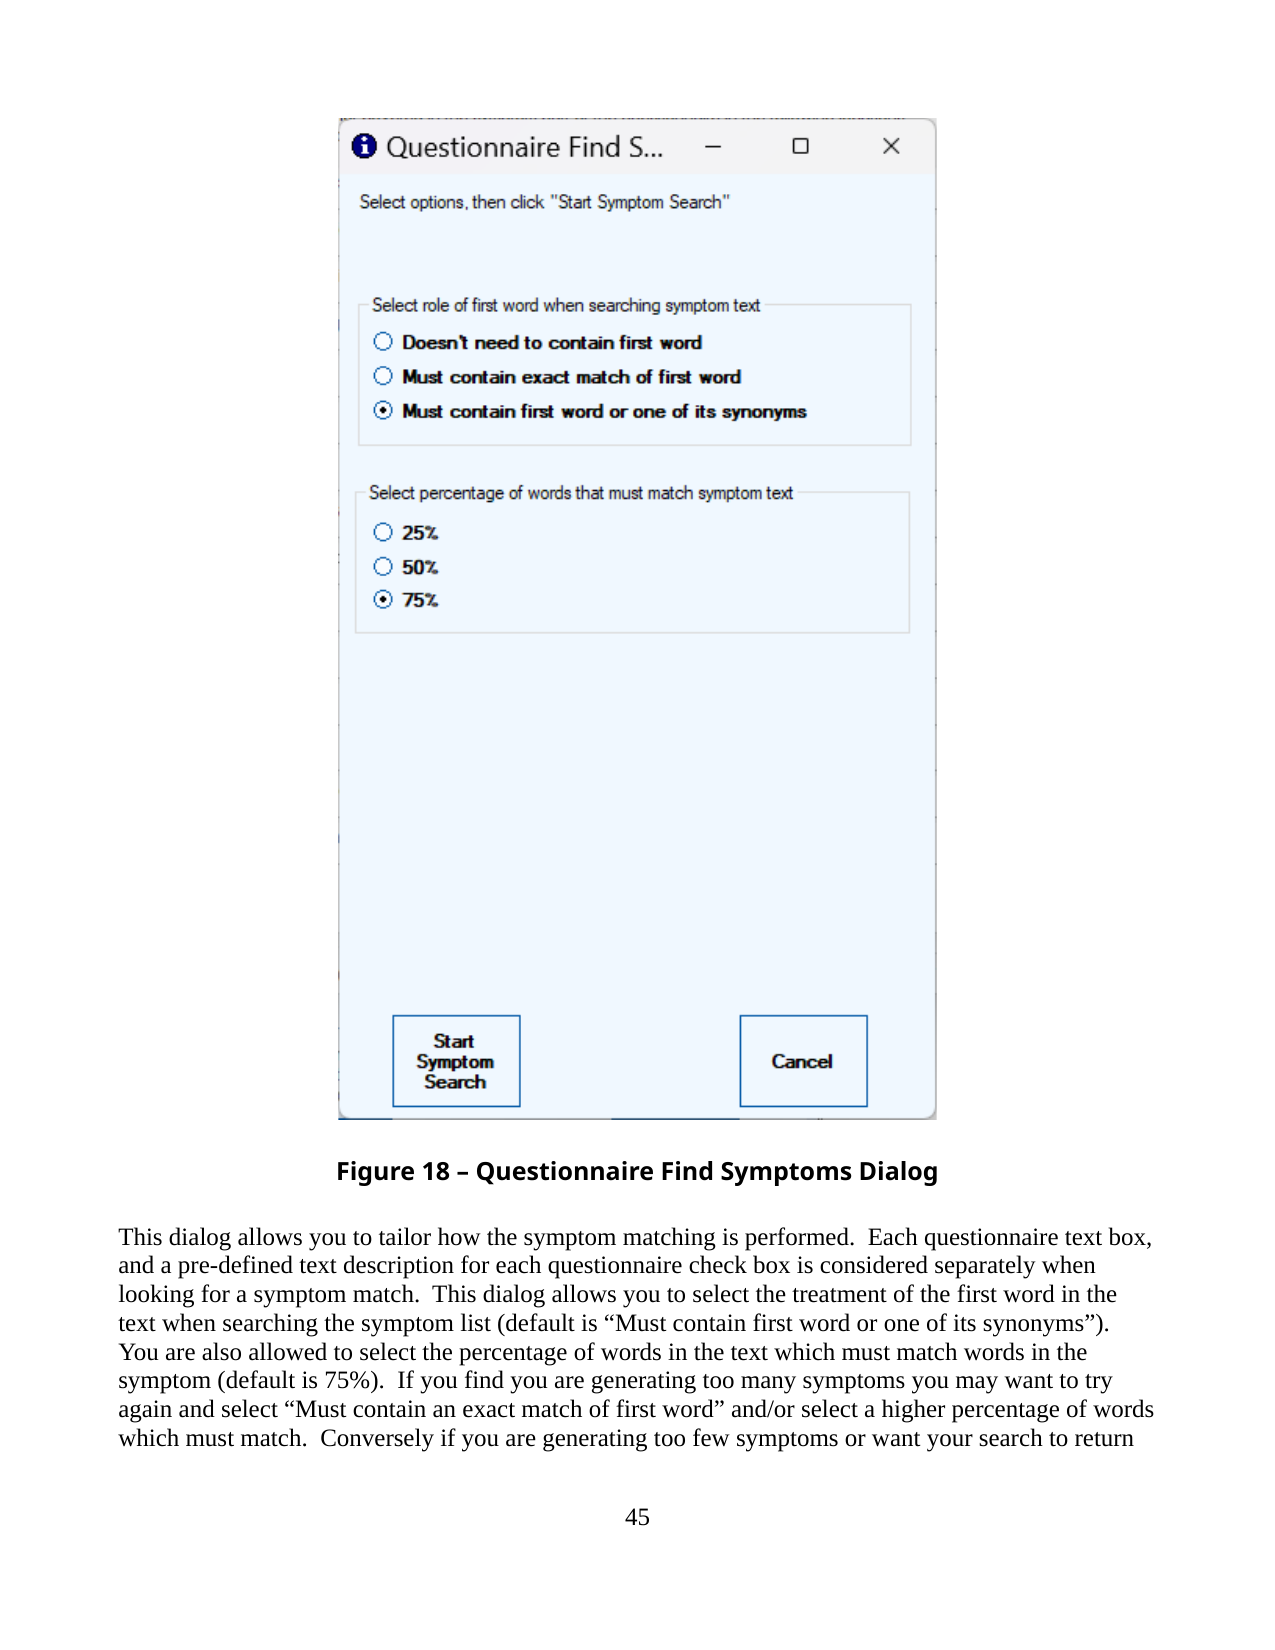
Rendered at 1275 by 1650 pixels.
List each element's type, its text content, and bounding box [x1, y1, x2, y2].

text Figure 18 – Questionnaire Find Symptoms Dialog [118, 1154, 1157, 1188]
picture [338, 118, 937, 1120]
text This dialog allows you to tailor how the symptom matching is performed. Each questionnaire text box, and a pre-defined text description for each questionnaire check box is considered separately when looking for a symptom match. This dialog allows you to select the treatment of the first word in the text when searching the symptom list (default is “Must contain first word or one of its synonyms”). You are also allowed to select the percentage of words in the text which must match words in the symptom (default is 75%). If you find you are generating too many symptoms you may want to try again and select “Must contain an exact match of first word” and/or select a higher percentage of words which must match. Conversely if you are generating too few symptoms or want your search to return [118, 1222, 1157, 1452]
